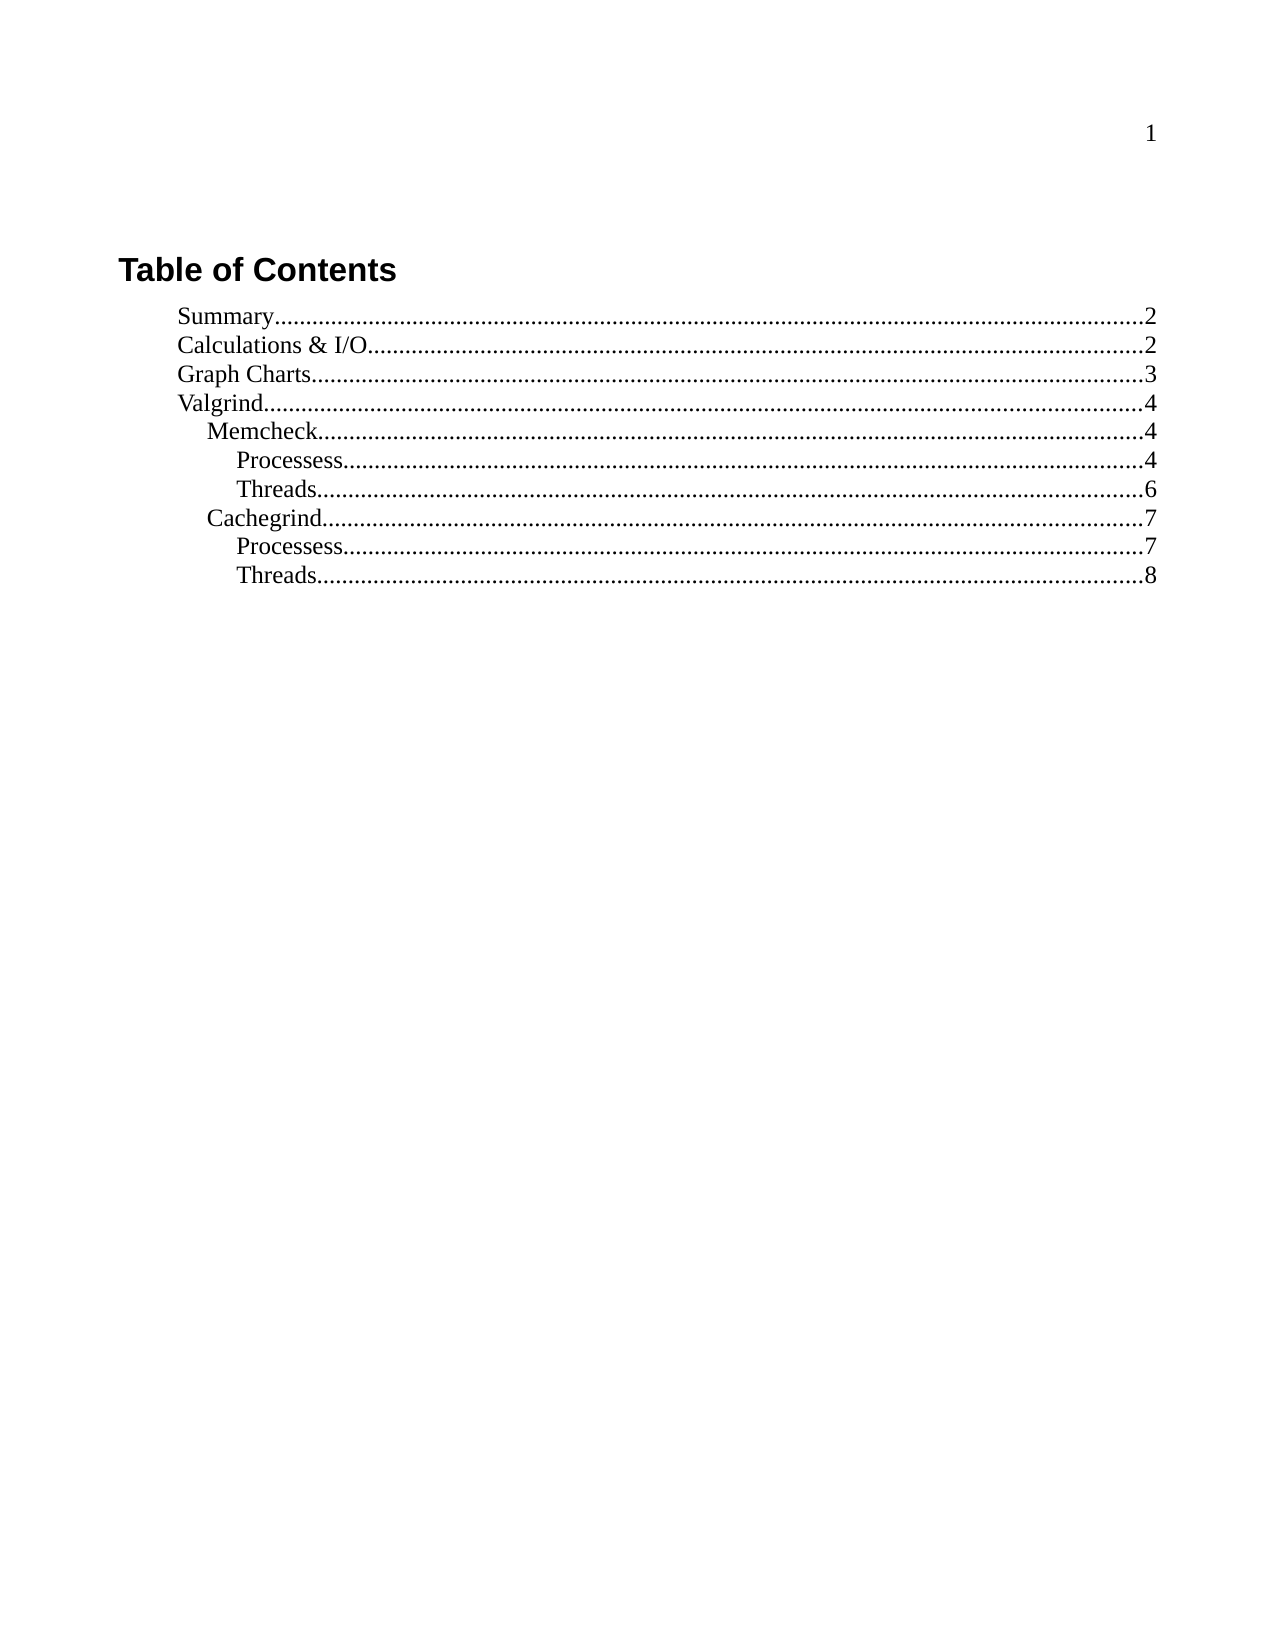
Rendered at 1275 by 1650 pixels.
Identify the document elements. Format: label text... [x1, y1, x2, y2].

text Threads 6 [236, 474, 1157, 503]
text Threads 8 [236, 560, 1157, 589]
text Memcheck 4 [207, 416, 1157, 445]
text Graph Charts 3 [177, 359, 1157, 388]
text Processess 7 [236, 531, 1157, 560]
subtitle Table of Contents [118, 250, 1157, 289]
text Valgrind 4 [177, 388, 1157, 416]
text Summary 2 [177, 301, 1157, 330]
text Calculations & I/O 2 [177, 330, 1157, 359]
text Processess 4 [236, 445, 1157, 474]
text Cachegrind 7 [207, 503, 1157, 531]
